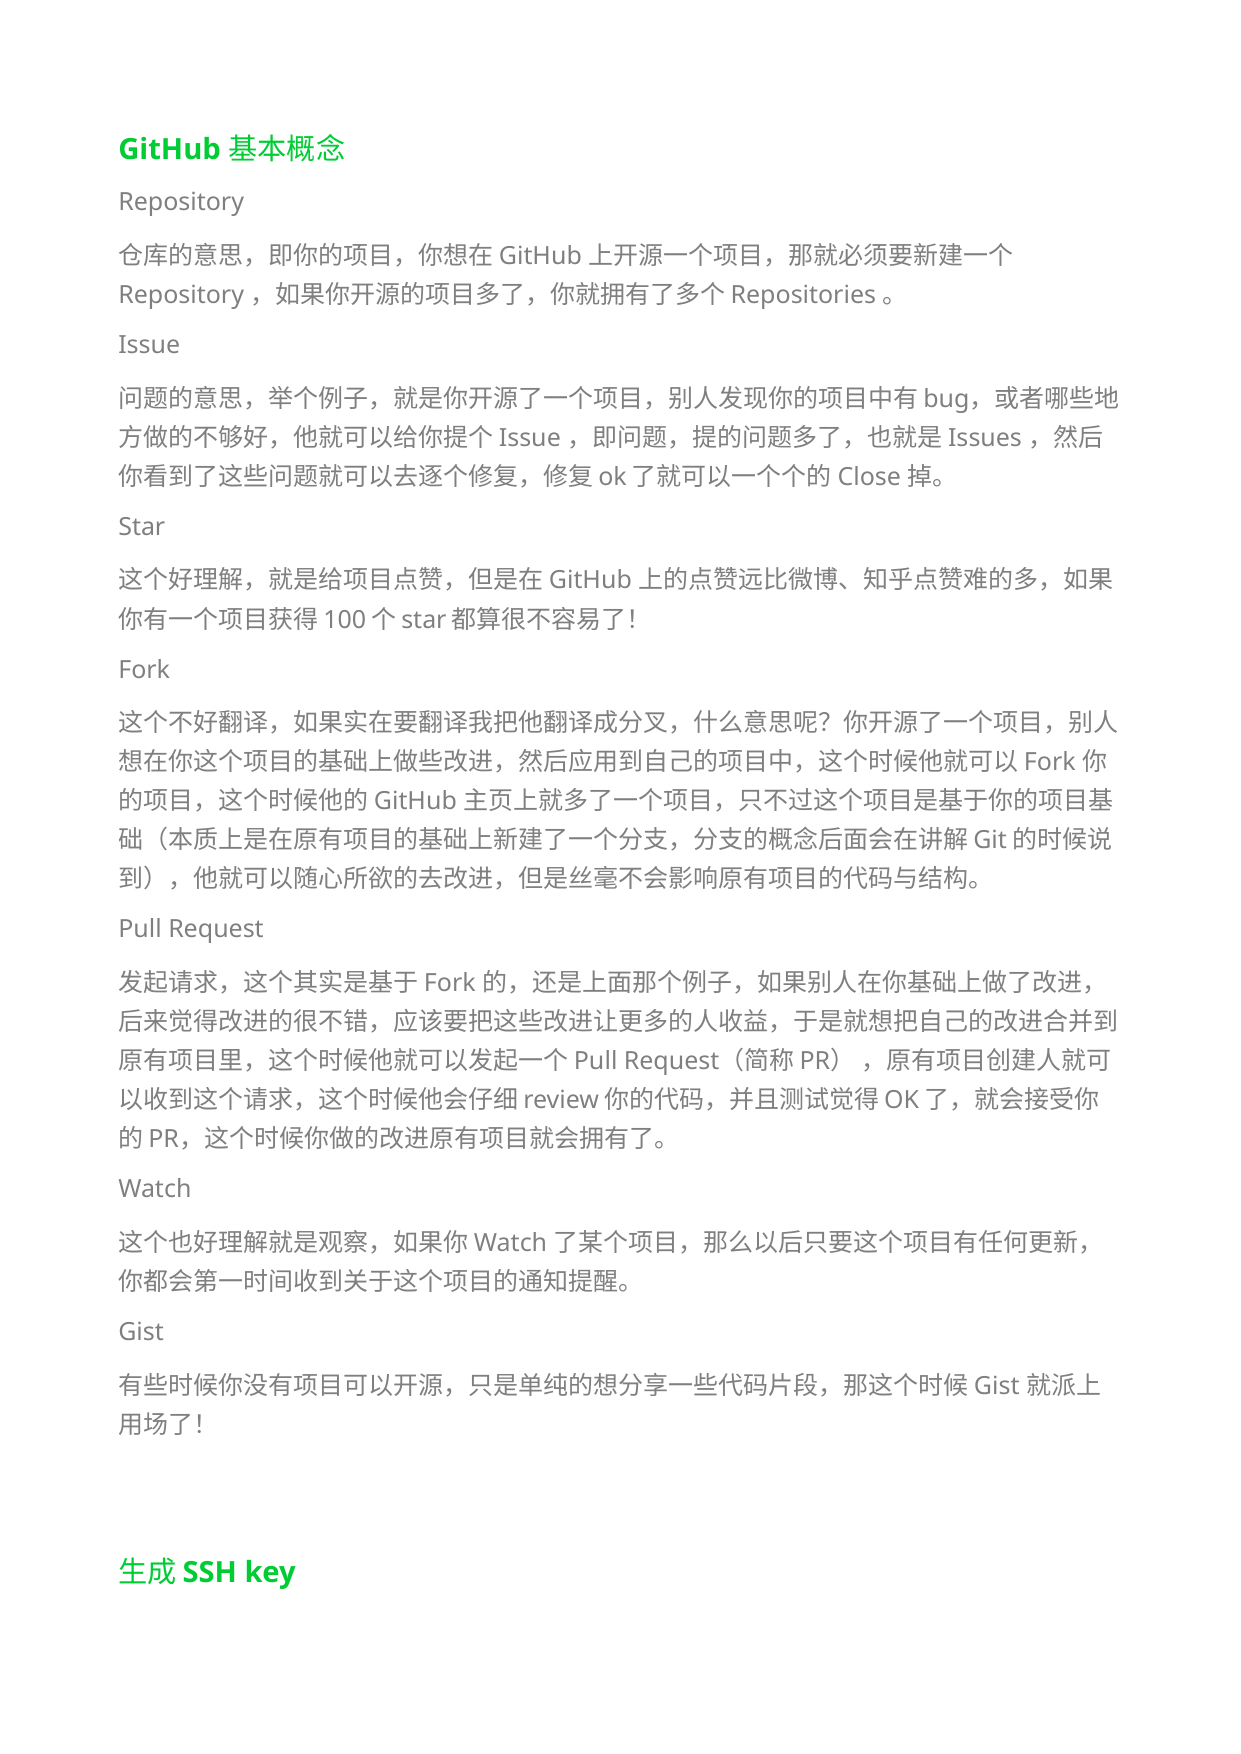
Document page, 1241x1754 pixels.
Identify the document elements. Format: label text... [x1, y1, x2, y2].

text Issue [118, 311, 1122, 361]
text Watch [118, 1155, 1122, 1205]
text Repository [118, 168, 1122, 218]
text Star [118, 493, 1122, 543]
text 有些时候你没有项目可以开源，只是单纯的想分享一些代码片段，那这个时候 Gist 就派上用场了！ [118, 1362, 1122, 1441]
text Fork [118, 635, 1122, 685]
text GitHub 基本概念 [118, 118, 1122, 168]
text 这个不好翻译，如果实在要翻译我把他翻译成分叉，什么意思呢？你开源了一个项目，别人想在你这个项目的基础上做些改进，然后应用到自己的项目中，这个时候他就可以 Fork 你的项目，这个时候他的 GitHub 主页上就多了一个项目，只不过这个项目是基于你的项目基础（本质上是在原有项目的基础上新建了一个分支，分支的概念后面会在讲解Git的时候说到），他就可以随心所欲的去改进，但是丝毫不会影响原有项目的代码与结构。 [118, 700, 1122, 895]
text 这个好理解，就是给项目点赞，但是在 GitHub 上的点赞远比微博、知乎点赞难的多，如果你有一个项目获得100个star都算很不容易了！ [118, 557, 1122, 635]
text 发起请求，这个其实是基于 Fork 的，还是上面那个例子，如果别人在你基础上做了改进，后来觉得改进的很不错，应该要把这些改进让更多的人收益，于是就想把自己的改进合并到原有项目里，这个时候他就可以发起一个 Pull Request（简称PR） ，原有项目创建人就可以收到这个请求，这个时候他会仔细review你的代码，并且测试觉得OK了，就会接受你的PR，这个时候你做的改进原有项目就会拥有了。 [118, 960, 1122, 1155]
text Gist [118, 1298, 1122, 1348]
text 这个也好理解就是观察，如果你 Watch 了某个项目，那么以后只要这个项目有任何更新，你都会第一时间收到关于这个项目的通知提醒。 [118, 1220, 1122, 1298]
text 问题的意思，举个例子，就是你开源了一个项目，别人发现你的项目中有bug，或者哪些地方做的不够好，他就可以给你提个 Issue ，即问题，提的问题多了，也就是 Issues ，然后你看到了这些问题就可以去逐个修复，修复ok了就可以一个个的 Close 掉。 [118, 375, 1122, 493]
text 仓库的意思，即你的项目，你想在 GitHub 上开源一个项目，那就必须要新建一个Repository ，如果你开源的项目多了，你就拥有了多个Repositories 。 [118, 233, 1122, 311]
text Pull Request [118, 895, 1122, 945]
text 生成SSH key [118, 1541, 1122, 1591]
